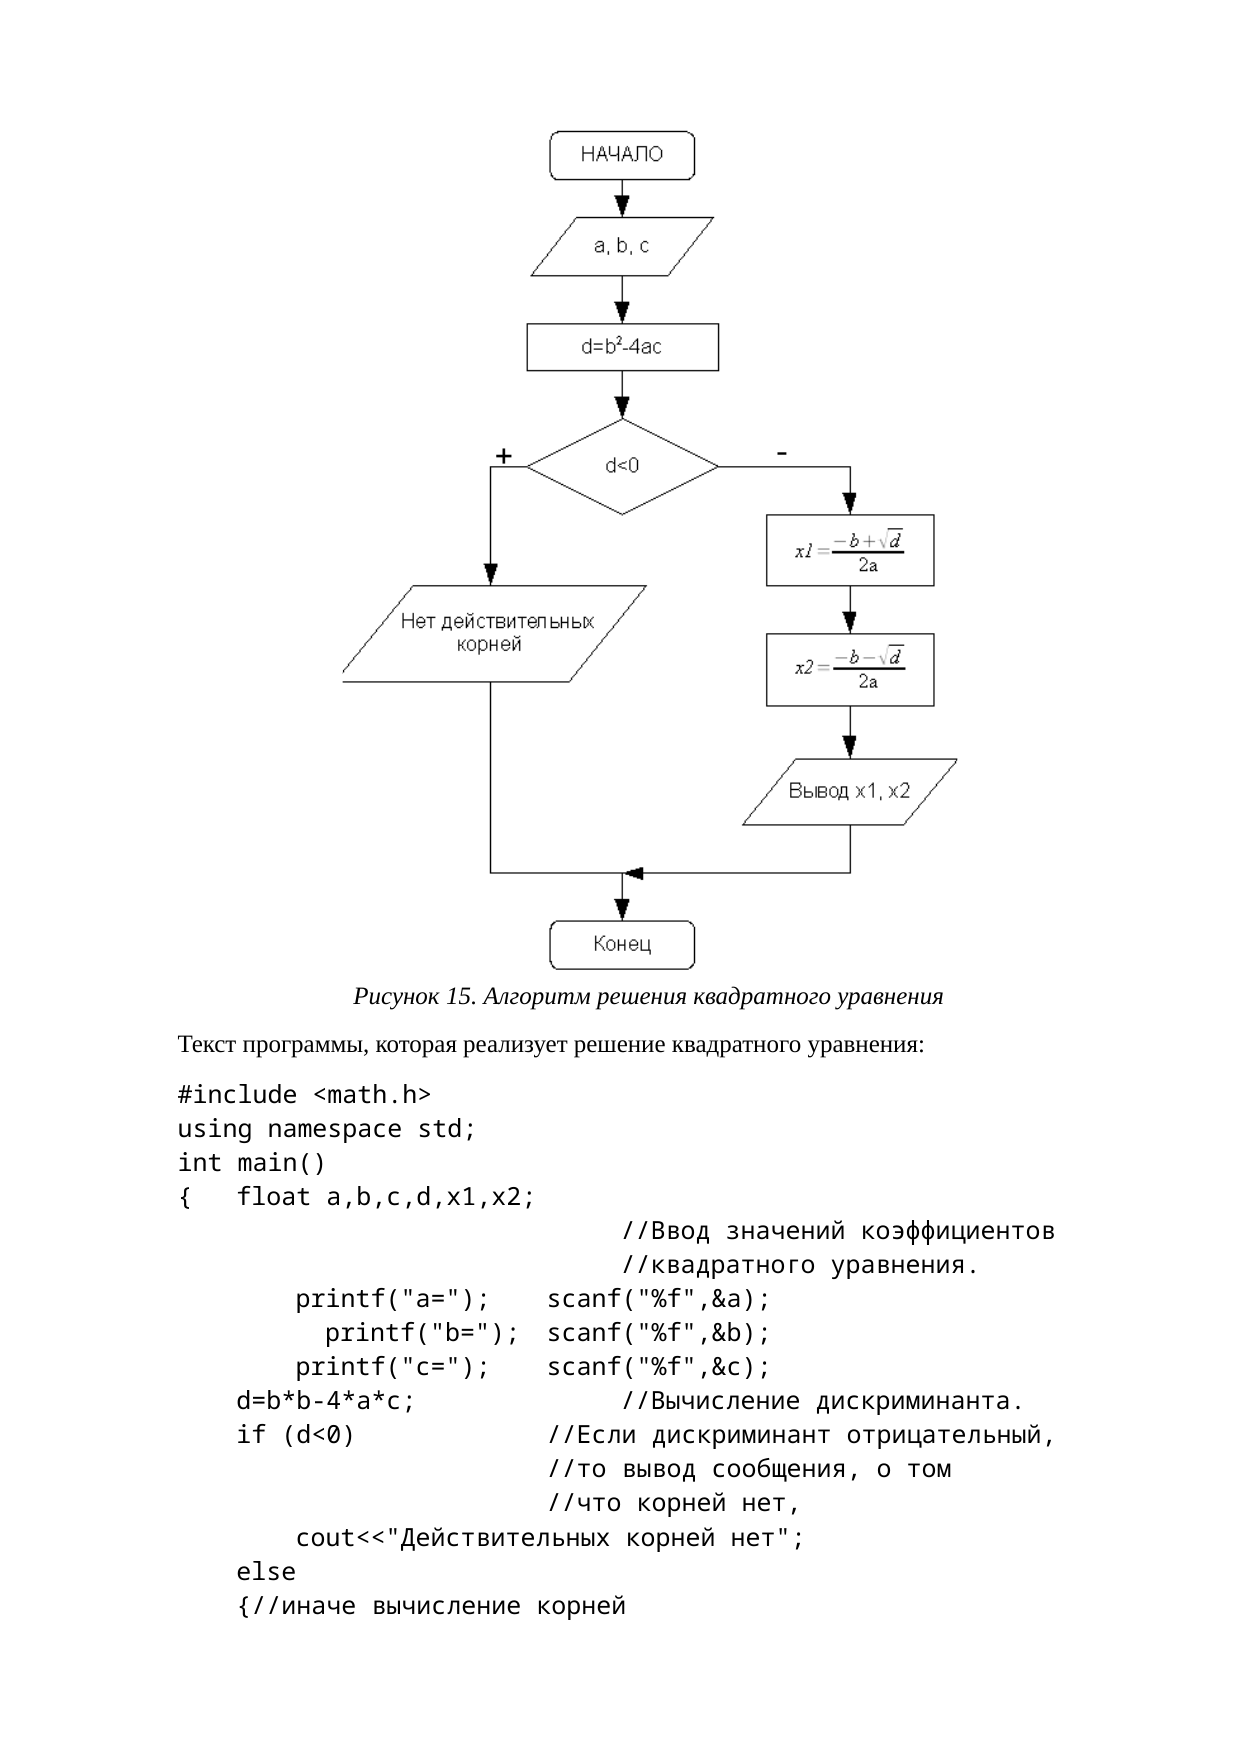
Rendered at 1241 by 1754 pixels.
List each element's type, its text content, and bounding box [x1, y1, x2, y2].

text int main() [177, 1144, 1122, 1178]
text printf("c="); scanf("%f",&c); [177, 1349, 1122, 1383]
text { float a,b,c,d,x1,x2; [177, 1178, 1122, 1213]
text Текст программы, которая реализует решение квадратного уравнения: [118, 1029, 1122, 1057]
text else [177, 1553, 1122, 1587]
text //то вывод сообщения, о том [177, 1451, 1122, 1485]
text {//иначе вычисление корней [177, 1587, 1122, 1621]
picture [342, 130, 958, 982]
text //что корней нет, [177, 1485, 1122, 1519]
text printf("b="); scanf("%f",&b); [177, 1315, 1122, 1349]
text cout<<"Действительных корней нет"; [177, 1519, 1122, 1553]
text if (d<0) //Если дискриминант отрицательный, [177, 1417, 1122, 1451]
text printf("a="); scanf("%f",&a); [177, 1281, 1122, 1315]
text //квадратного уравнения. [177, 1247, 1122, 1281]
text d=b*b-4*a*c; //Вычисление дискриминанта. [177, 1383, 1122, 1417]
text //Ввод значений коэффициентов [177, 1213, 1122, 1247]
text using namespace std; [177, 1110, 1122, 1144]
text #include <math.h> [177, 1076, 1122, 1110]
text Рисунок 15. Алгоритм решения квадратного уравнения [342, 982, 957, 1010]
